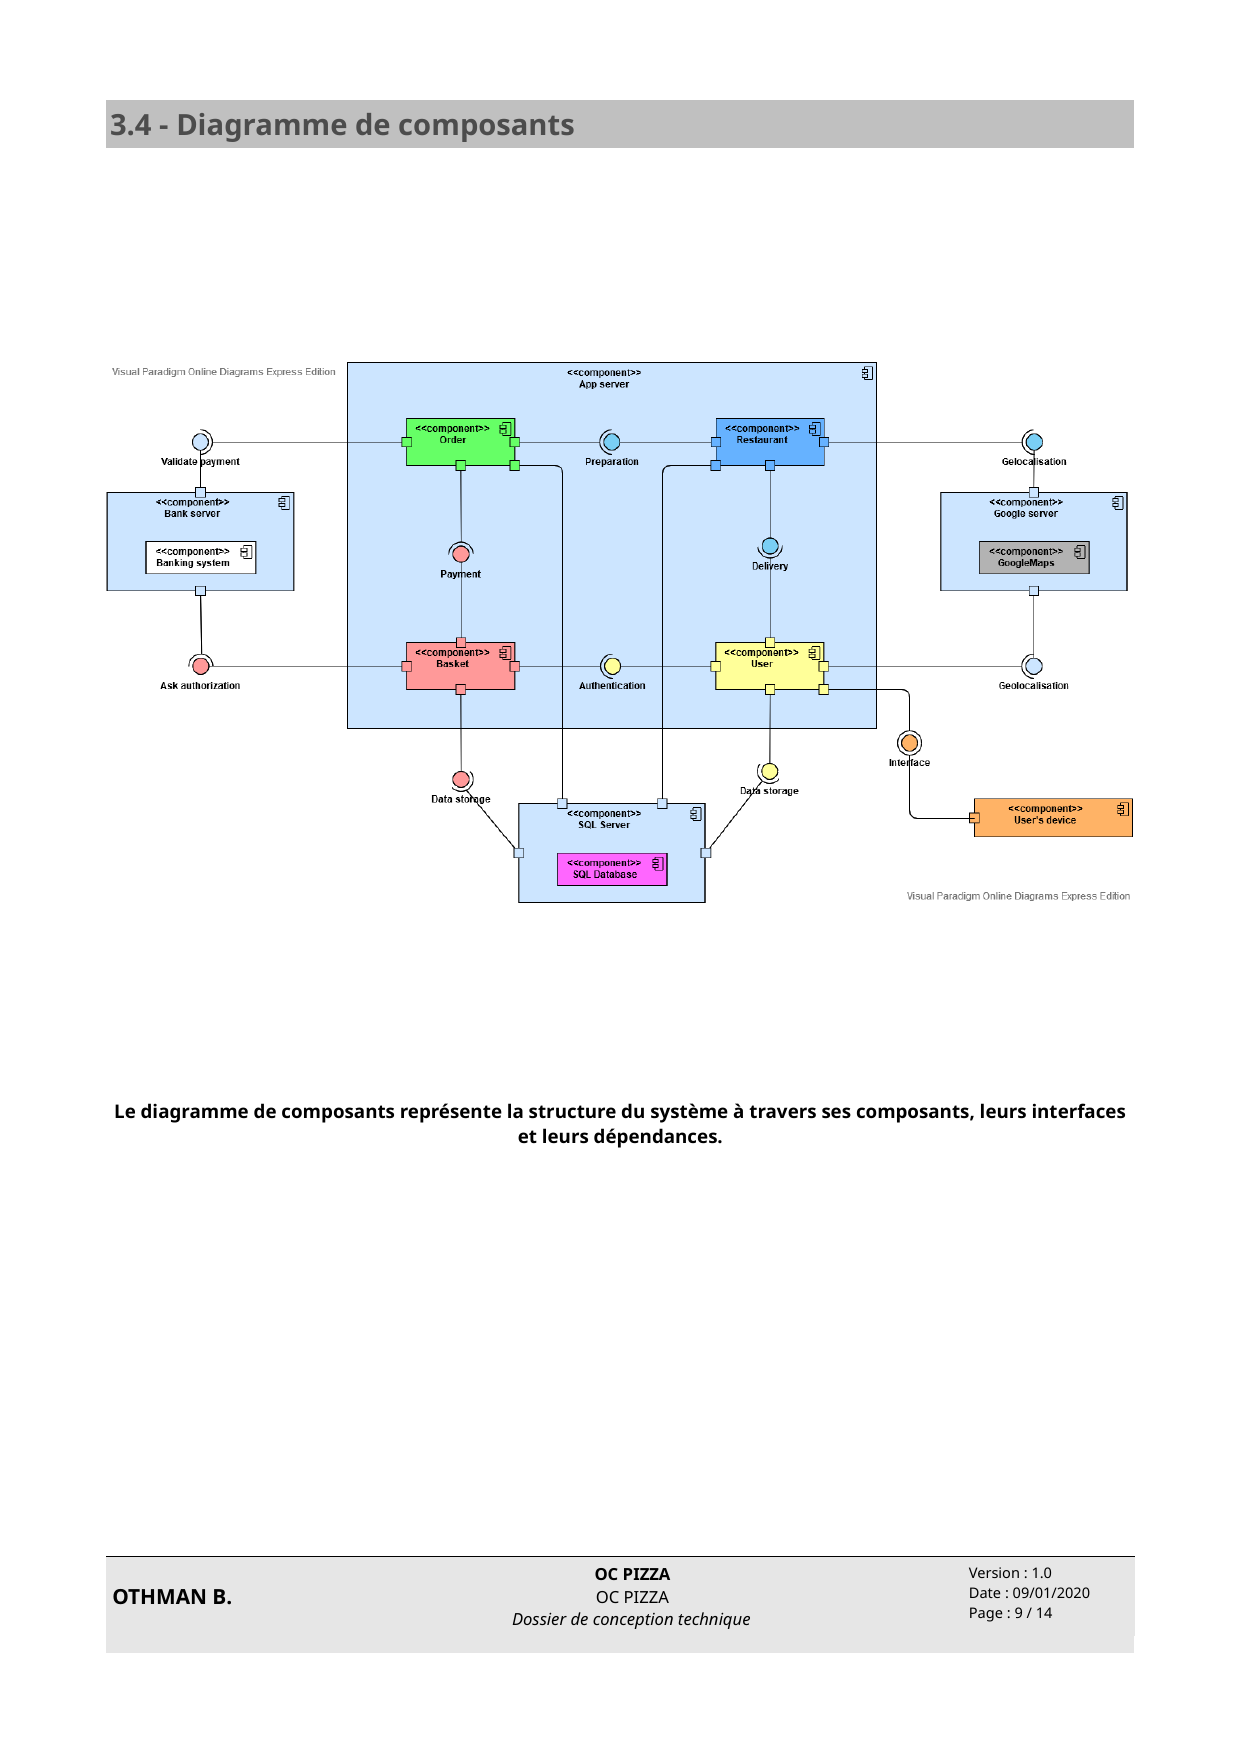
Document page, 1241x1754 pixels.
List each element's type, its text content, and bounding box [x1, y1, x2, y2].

subtitle Diagramme de composants [107, 101, 1133, 147]
text Le diagramme de composants représente la structure du système à travers ses composants, leurs interfaces et leurs dépendances. [106, 1098, 1134, 1149]
picture [106, 362, 1134, 904]
